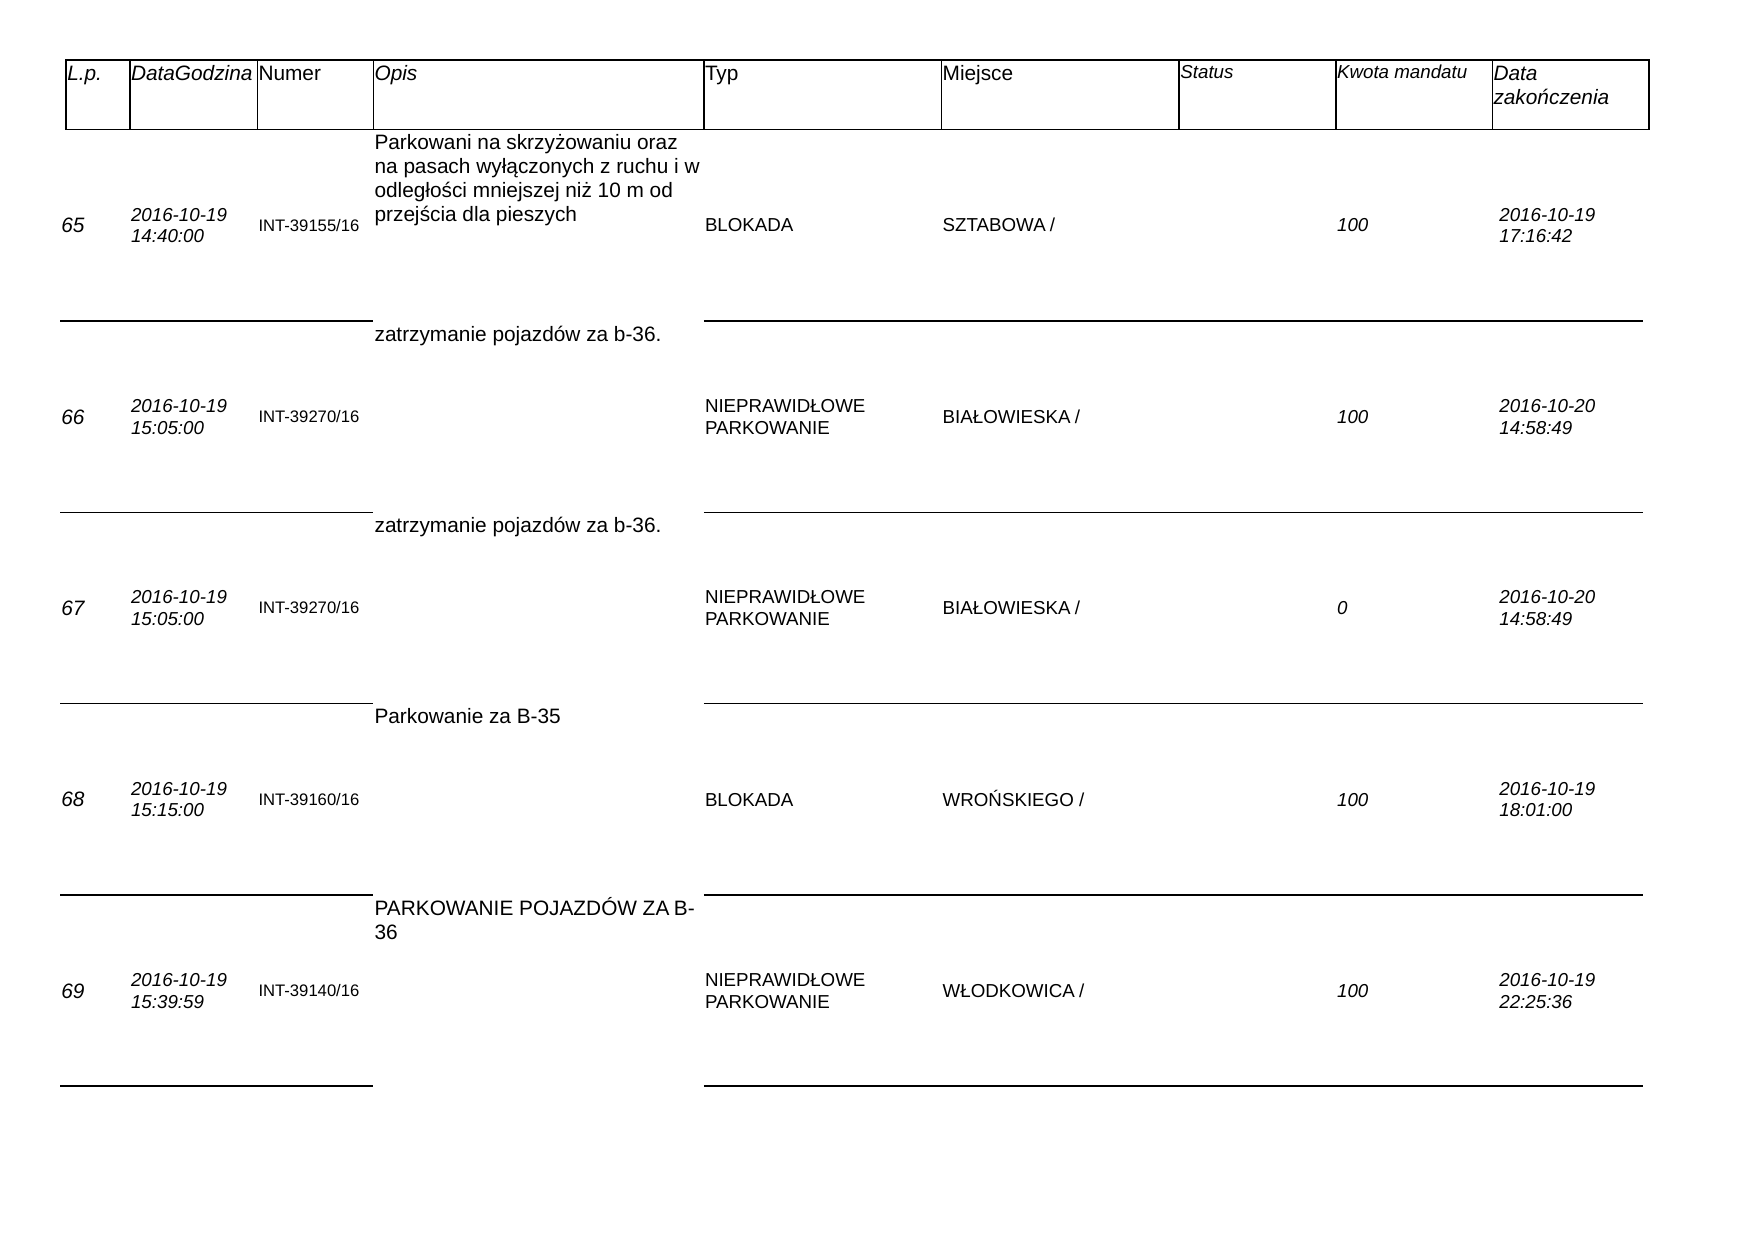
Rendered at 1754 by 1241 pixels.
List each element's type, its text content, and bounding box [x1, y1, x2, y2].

table_cell 2016-10-20 14:58:49 [1498, 513, 1643, 703]
table_cell 66 [60, 322, 130, 511]
table_cell [1643, 703, 1649, 894]
table_header DataGodzina [131, 61, 257, 129]
table_header Status [1180, 61, 1335, 129]
table_cell [1643, 894, 1649, 1085]
table_cell [1179, 896, 1336, 1085]
table_cell NIEPRAWIDŁOWE PARKOWANIE [704, 513, 941, 703]
table_cell BLOKADA [704, 130, 941, 320]
table_cell 2016-10-19 15:05:00 [130, 513, 257, 703]
table_cell 67 [60, 513, 130, 703]
table_cell BIAŁOWIESKA / [941, 322, 1179, 511]
table_cell [1179, 704, 1336, 894]
table_cell [1179, 322, 1336, 511]
table_header Data zakończenia [1493, 61, 1648, 129]
table_cell [1179, 513, 1336, 703]
table_cell INT-39270/16 [257, 513, 373, 703]
table_cell INT-39270/16 [257, 322, 373, 511]
table_cell 69 [60, 896, 130, 1085]
table_header Typ [705, 61, 941, 129]
table_cell 2016-10-19 15:15:00 [130, 704, 257, 894]
table_cell zatrzymanie pojazdów za b-36. [373, 320, 704, 511]
table_cell INT-39155/16 [257, 130, 373, 320]
table_cell BIAŁOWIESKA / [941, 513, 1179, 703]
table_cell NIEPRAWIDŁOWE PARKOWANIE [704, 322, 941, 511]
table_cell 68 [60, 704, 130, 894]
table_cell [1643, 130, 1649, 320]
table_header [60, 59, 65, 129]
table_cell [1643, 511, 1649, 703]
table_header Miejsce [942, 61, 1178, 129]
table_cell 100 [1336, 130, 1498, 320]
table_cell 2016-10-19 18:01:00 [1498, 704, 1643, 894]
table_cell zatrzymanie pojazdów za b-36. [373, 511, 704, 703]
table_cell 0 [1336, 513, 1498, 703]
table_cell NIEPRAWIDŁOWE PARKOWANIE [704, 896, 941, 1085]
table_cell WROŃSKIEGO / [941, 704, 1179, 894]
table_cell WŁODKOWICA / [941, 896, 1179, 1085]
table_cell INT-39140/16 [257, 896, 373, 1085]
table_header Kwota mandatu [1337, 61, 1492, 129]
table_header Opis [374, 61, 703, 129]
table_header Numer [258, 61, 373, 129]
table_cell PARKOWANIE POJAZDÓW ZA B-36 [373, 894, 704, 1085]
table_cell 100 [1336, 896, 1498, 1085]
table_cell 100 [1336, 704, 1498, 894]
table_cell Parkowani na skrzyżowaniu oraz na pasach wyłączonych z ruchu i w odległości mniejszej niż 10 m od przejścia dla pieszych [373, 130, 704, 320]
table_cell 2016-10-19 14:40:00 [130, 130, 257, 320]
table_cell [1643, 320, 1649, 511]
table_header L.p. [67, 61, 129, 129]
table_cell INT-39160/16 [257, 704, 373, 894]
table_cell 2016-10-19 15:05:00 [130, 322, 257, 511]
table_cell 100 [1336, 322, 1498, 511]
table_cell 65 [60, 129, 130, 320]
table_cell Parkowanie za B-35 [373, 703, 704, 894]
table_cell 2016-10-20 14:58:49 [1498, 322, 1643, 511]
table_cell 2016-10-19 17:16:42 [1498, 130, 1643, 320]
table_cell [1179, 130, 1336, 320]
table_cell BLOKADA [704, 704, 941, 894]
table_cell 2016-10-19 22:25:36 [1498, 896, 1643, 1085]
table_cell 2016-10-19 15:39:59 [130, 896, 257, 1085]
table_cell SZTABOWA / [941, 130, 1179, 320]
